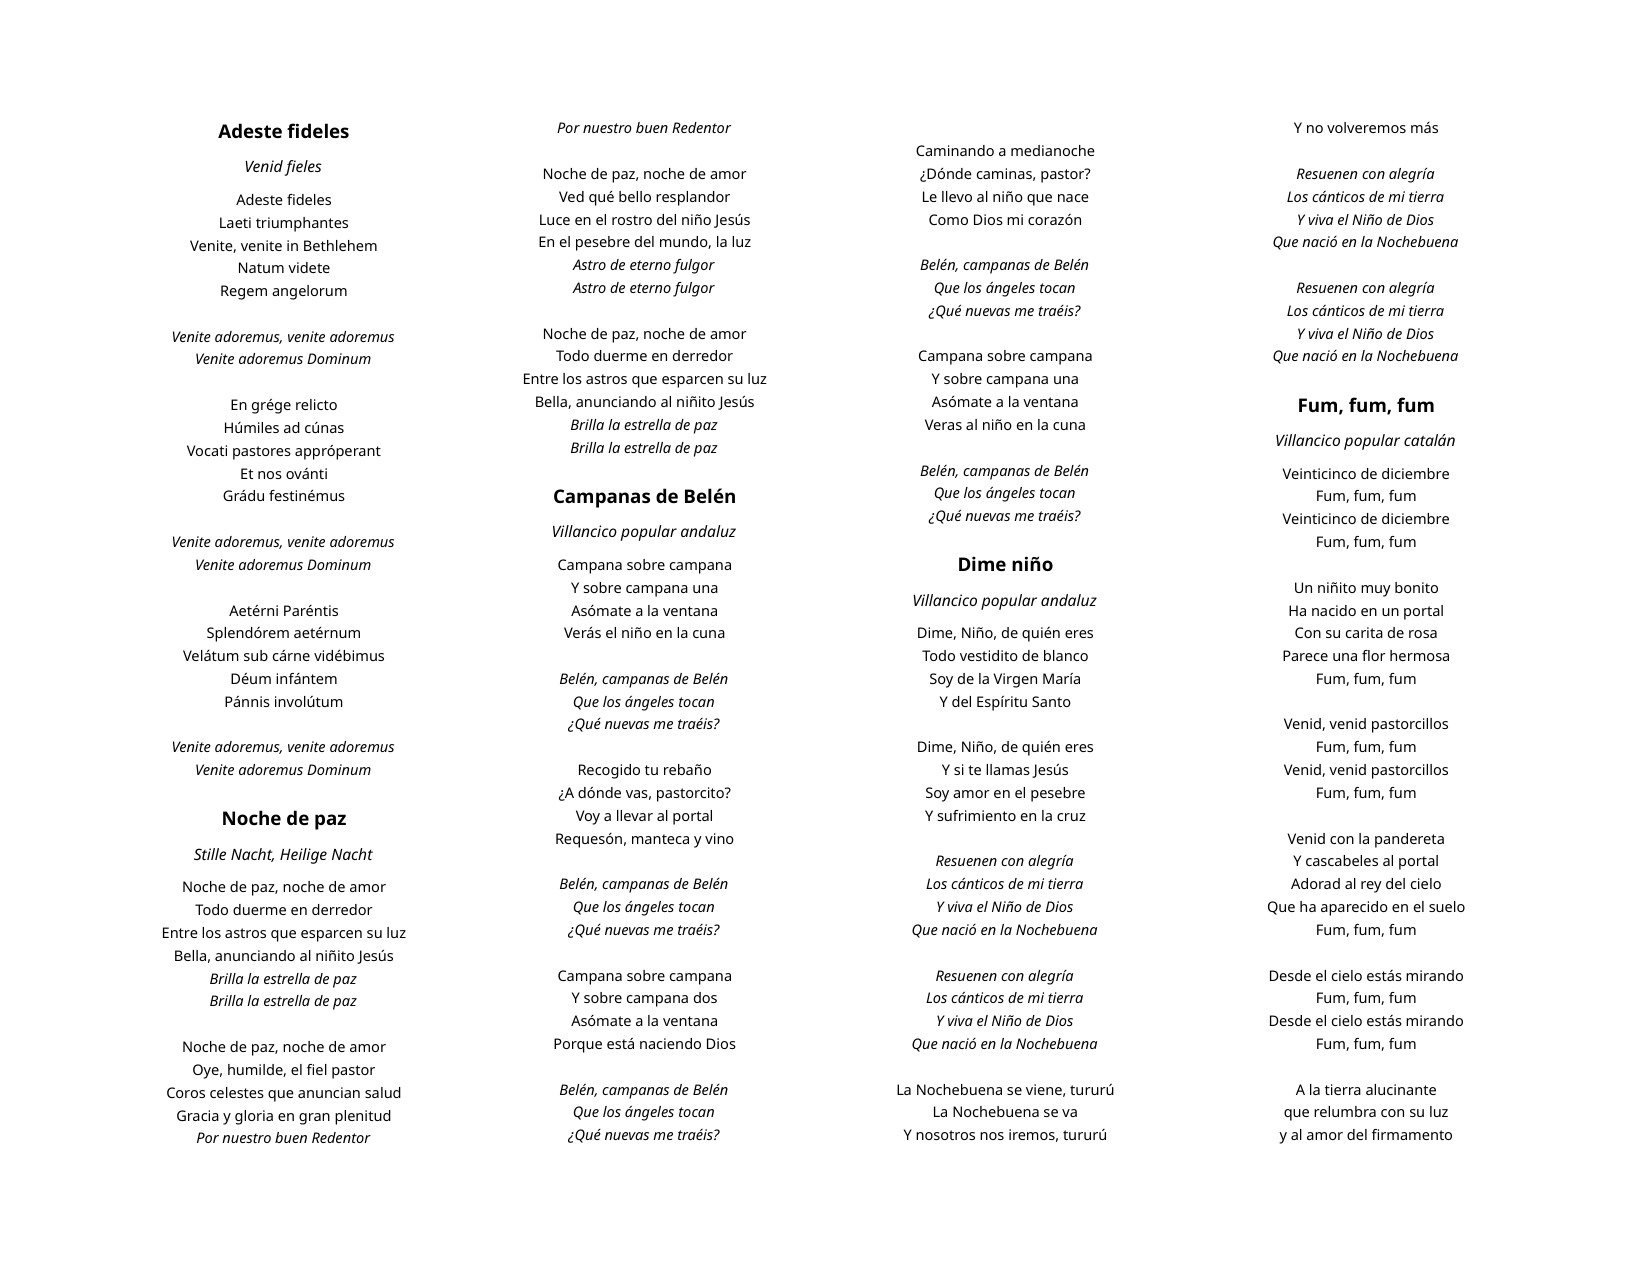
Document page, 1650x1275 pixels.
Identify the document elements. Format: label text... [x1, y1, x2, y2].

text ¿Qué nuevas me traéis? [839, 506, 1171, 526]
text Fum, fum, fum [1200, 669, 1532, 689]
text Asómate a la ventana [839, 392, 1171, 412]
text Fum, fum, fum [1200, 486, 1532, 506]
text Noche de paz, noche de amor [118, 1037, 449, 1057]
text Venite adoremus, venite adoremus [118, 327, 449, 346]
text Y sobre campana dos [479, 988, 810, 1008]
text Venite adoremus Dominum [118, 555, 449, 574]
text Campana sobre campana [839, 346, 1171, 366]
text Belén, campanas de Belén [839, 460, 1171, 480]
text Veinticinco de diciembre [1200, 463, 1532, 483]
text Resuenen con alegría [1200, 278, 1532, 298]
text Ved qué bello resplandor [479, 187, 810, 206]
text Y no volveremos más [1200, 118, 1532, 138]
text Voy a llevar al portal [479, 806, 810, 826]
text Resuenen con alegría [839, 851, 1171, 871]
text Brilla la estrella de paz [118, 991, 449, 1011]
subtitle Dime niño [839, 552, 1171, 577]
text Que los ángeles tocan [839, 278, 1171, 298]
text Laeti triumphantes [118, 212, 449, 232]
text Brilla la estrella de paz [118, 968, 449, 988]
text Todo duerme en derredor [479, 346, 810, 366]
text Déum infántem [118, 669, 449, 689]
text Dime, Niño, de quién eres [839, 623, 1171, 643]
text Y nosotros nos iremos, tururú [839, 1125, 1171, 1145]
text Villancico popular andaluz [479, 521, 810, 542]
text Belén, campanas de Belén [839, 255, 1171, 275]
text Entre los astros que esparcen su luz [479, 369, 810, 389]
text Grádu festinémus [118, 486, 449, 506]
text Que los ángeles tocan [479, 897, 810, 917]
text Como Dios mi corazón [839, 209, 1171, 229]
text Oye, humilde, el fiel pastor [118, 1060, 449, 1079]
text Et nos ovánti [118, 463, 449, 483]
text Vocati pastores appróperant [118, 441, 449, 461]
subtitle Fum, fum, fum [1200, 392, 1532, 417]
text Que nació en la Nochebuena [839, 1034, 1171, 1054]
text Que los ángeles tocan [479, 692, 810, 711]
text ¿A dónde vas, pastorcito? [479, 783, 810, 803]
text Venid, venid pastorcillos [1200, 714, 1532, 734]
text Que nació en la Nochebuena [1200, 232, 1532, 252]
text Villancico popular andaluz [839, 589, 1171, 611]
text Y sobre campana una [479, 577, 810, 597]
text A la tierra alucinante [1200, 1079, 1532, 1099]
text ¿Qué nuevas me traéis? [479, 1125, 810, 1145]
text Fum, fum, fum [1200, 532, 1532, 552]
text Que nació en la Nochebuena [1200, 346, 1532, 366]
text Requesón, manteca y vino [479, 828, 810, 848]
text Y viva el Niño de Dios [839, 897, 1171, 917]
text Belén, campanas de Belén [479, 874, 810, 894]
text ¿Qué nuevas me traéis? [839, 301, 1171, 321]
text Y viva el Niño de Dios [1200, 209, 1532, 229]
text Coros celestes que anuncian salud [118, 1082, 449, 1102]
text Belén, campanas de Belén [479, 1079, 810, 1099]
text Soy amor en el pesebre [839, 783, 1171, 803]
text Todo vestidito de blanco [839, 646, 1171, 666]
text Venite, venite in Bethlehem [118, 235, 449, 255]
text Y si te llamas Jesús [839, 760, 1171, 780]
text Venid, venid pastorcillos [1200, 760, 1532, 780]
text Dime, Niño, de quién eres [839, 737, 1171, 757]
text Venid con la pandereta [1200, 828, 1532, 848]
text Veinticinco de diciembre [1200, 509, 1532, 529]
text Y del Espíritu Santo [839, 692, 1171, 711]
text En grége relicto [118, 395, 449, 415]
text Bella, anunciando al niñito Jesús [118, 946, 449, 966]
text Brilla la estrella de paz [479, 437, 810, 457]
text Natum videte [118, 258, 449, 278]
text Brilla la estrella de paz [479, 415, 810, 434]
text Adorad al rey del cielo [1200, 874, 1532, 894]
text Que nació en la Nochebuena [839, 920, 1171, 939]
text Que los ángeles tocan [479, 1102, 810, 1122]
text Veras al niño en la cuna [839, 415, 1171, 434]
text Y viva el Niño de Dios [839, 1011, 1171, 1031]
text Los cánticos de mi tierra [839, 874, 1171, 894]
subtitle Adeste fideles [118, 118, 449, 144]
text Asómate a la ventana [479, 1011, 810, 1031]
text que relumbra con su luz [1200, 1102, 1532, 1122]
text Los cánticos de mi tierra [1200, 301, 1532, 321]
text Venite adoremus Dominum [118, 349, 449, 369]
text Porque está naciendo Dios [479, 1034, 810, 1054]
text Aetérni Paréntis [118, 600, 449, 620]
text Un niñito muy bonito [1200, 577, 1532, 597]
text Y cascabeles al portal [1200, 851, 1532, 871]
text Y sufrimiento en la cruz [839, 806, 1171, 826]
text Venid fieles [118, 156, 449, 177]
text Fum, fum, fum [1200, 783, 1532, 803]
text Astro de eterno fulgor [479, 255, 810, 275]
text Resuenen con alegría [1200, 164, 1532, 184]
text ¿Qué nuevas me traéis? [479, 714, 810, 734]
text Los cánticos de mi tierra [839, 988, 1171, 1008]
text Y viva el Niño de Dios [1200, 323, 1532, 343]
text Regem angelorum [118, 281, 449, 301]
text Venite adoremus, venite adoremus [118, 532, 449, 552]
text Belén, campanas de Belén [479, 669, 810, 689]
text Velátum sub cárne vidébimus [118, 646, 449, 666]
text Todo duerme en derredor [118, 900, 449, 920]
text Astro de eterno fulgor [479, 278, 810, 298]
text Parece una flor hermosa [1200, 646, 1532, 666]
text Fum, fum, fum [1200, 920, 1532, 939]
text Resuenen con alegría [839, 965, 1171, 985]
text Campana sobre campana [479, 555, 810, 574]
text Por nuestro buen Redentor [479, 118, 810, 138]
text Y sobre campana una [839, 369, 1171, 389]
text Verás el niño en la cuna [479, 623, 810, 643]
text ¿Qué nuevas me traéis? [479, 920, 810, 939]
text Ha nacido en un portal [1200, 600, 1532, 620]
text Campana sobre campana [479, 965, 810, 985]
text Pánnis involútum [118, 692, 449, 711]
text Los cánticos de mi tierra [1200, 187, 1532, 206]
subtitle Noche de paz [118, 806, 449, 831]
text Desde el cielo estás mirando [1200, 965, 1532, 985]
text Stille Nacht, Heilige Nacht [118, 843, 449, 865]
text Soy de la Virgen María [839, 669, 1171, 689]
text Recogido tu rebaño [479, 760, 810, 780]
text Luce en el rostro del niño Jesús [479, 209, 810, 229]
text Fum, fum, fum [1200, 1034, 1532, 1054]
text Noche de paz, noche de amor [479, 164, 810, 184]
text ¿Dónde caminas, pastor? [839, 164, 1171, 184]
text Fum, fum, fum [1200, 988, 1532, 1008]
text La Nochebuena se va [839, 1102, 1171, 1122]
text Asómate a la ventana [479, 600, 810, 620]
text Entre los astros que esparcen su luz [118, 923, 449, 943]
text Caminando a medianoche [839, 141, 1171, 161]
text Splendórem aetérnum [118, 623, 449, 643]
text La Nochebuena se viene, tururú [839, 1079, 1171, 1099]
text Villancico popular catalán [1200, 430, 1532, 451]
text Noche de paz, noche de amor [118, 877, 449, 897]
text Fum, fum, fum [1200, 737, 1532, 757]
text Noche de paz, noche de amor [479, 323, 810, 343]
text y al amor del firmamento [1200, 1125, 1532, 1145]
text Le llevo al niño que nace [839, 187, 1171, 206]
text Húmiles ad cúnas [118, 418, 449, 438]
text Que ha aparecido en el suelo [1200, 897, 1532, 917]
text Adeste fideles [118, 190, 449, 209]
subtitle Campanas de Belén [479, 483, 810, 509]
text Desde el cielo estás mirando [1200, 1011, 1532, 1031]
text Venite adoremus Dominum [118, 760, 449, 780]
text En el pesebre del mundo, la luz [479, 232, 810, 252]
text Por nuestro buen Redentor [118, 1128, 449, 1148]
text Con su carita de rosa [1200, 623, 1532, 643]
text Venite adoremus, venite adoremus [118, 737, 449, 757]
text Bella, anunciando al niñito Jesús [479, 392, 810, 412]
text Gracia y gloria en gran plenitud [118, 1105, 449, 1125]
text Que los ángeles tocan [839, 483, 1171, 503]
